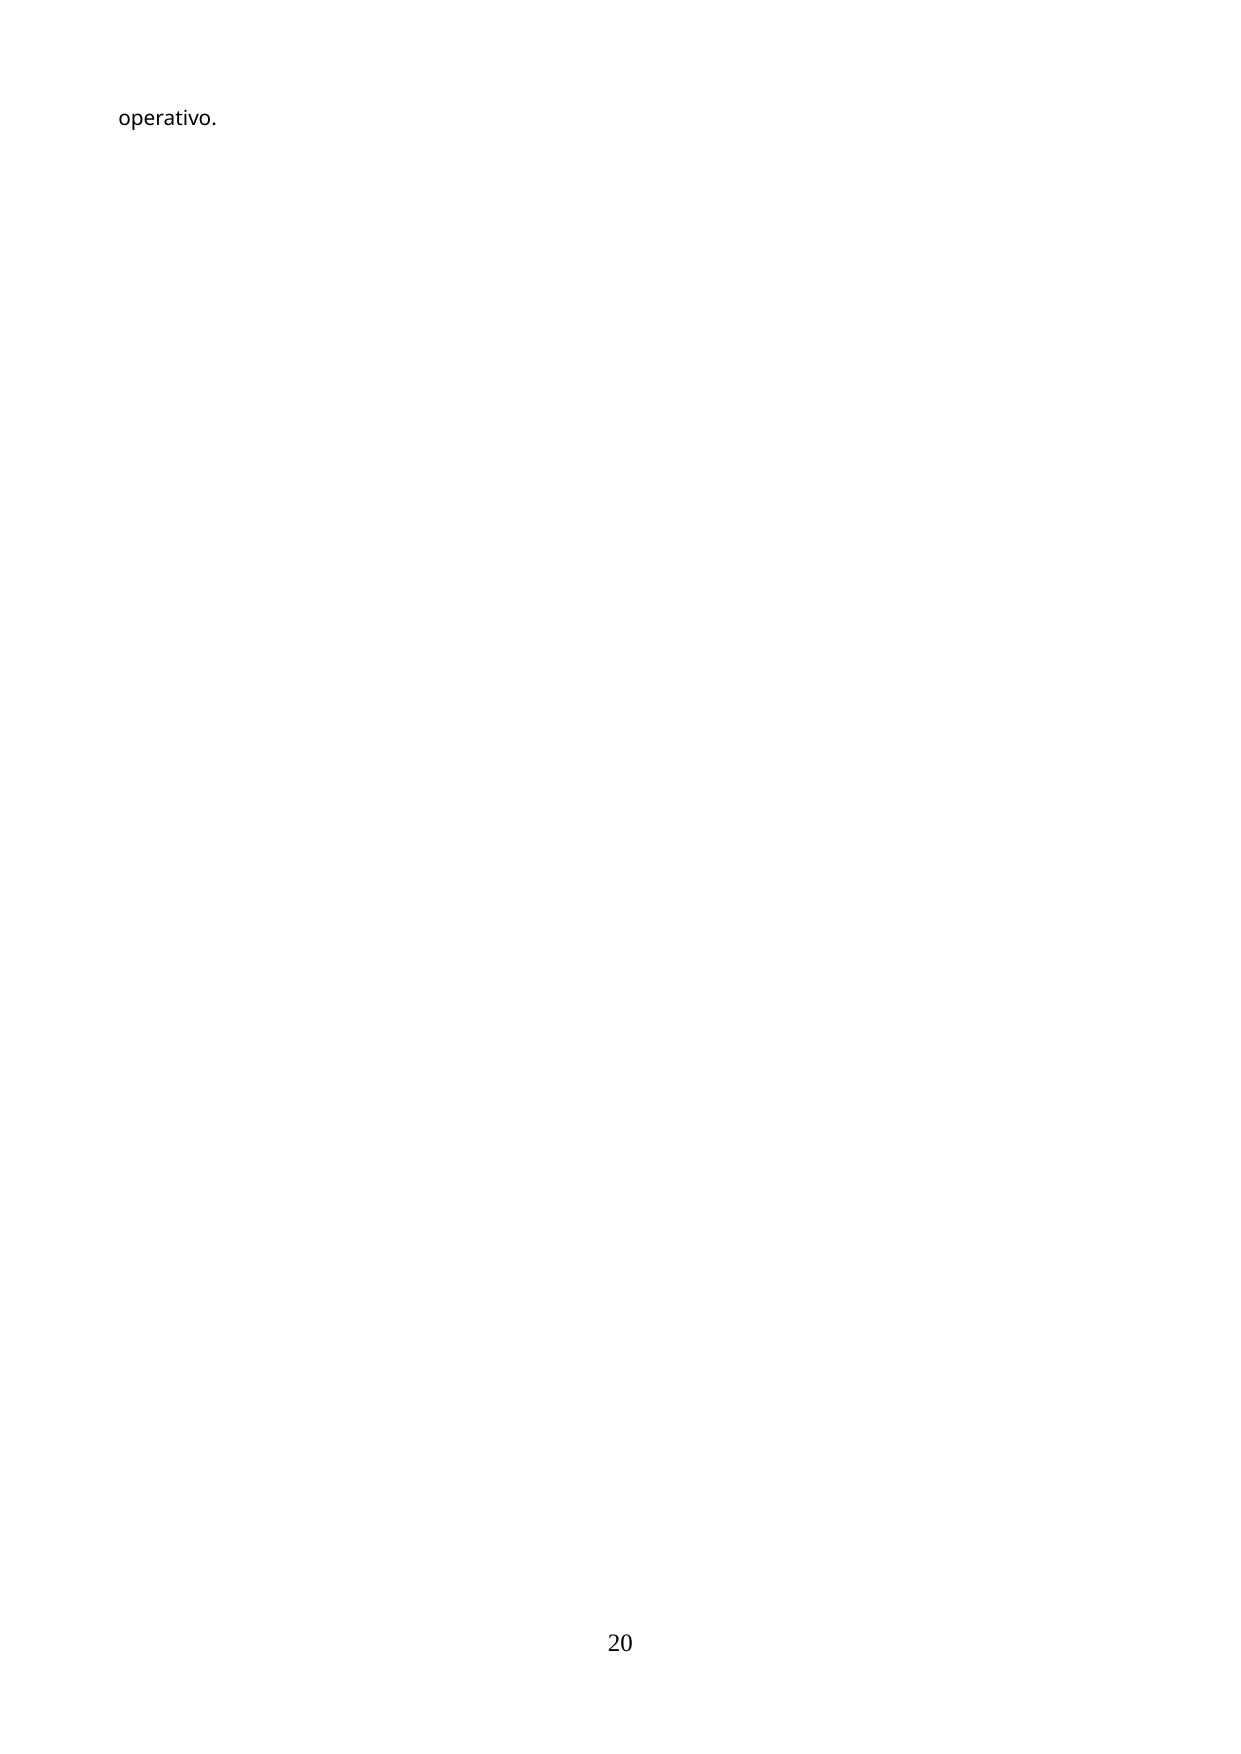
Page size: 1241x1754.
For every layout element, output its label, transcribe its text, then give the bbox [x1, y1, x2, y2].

text operativo. [118, 103, 1122, 132]
